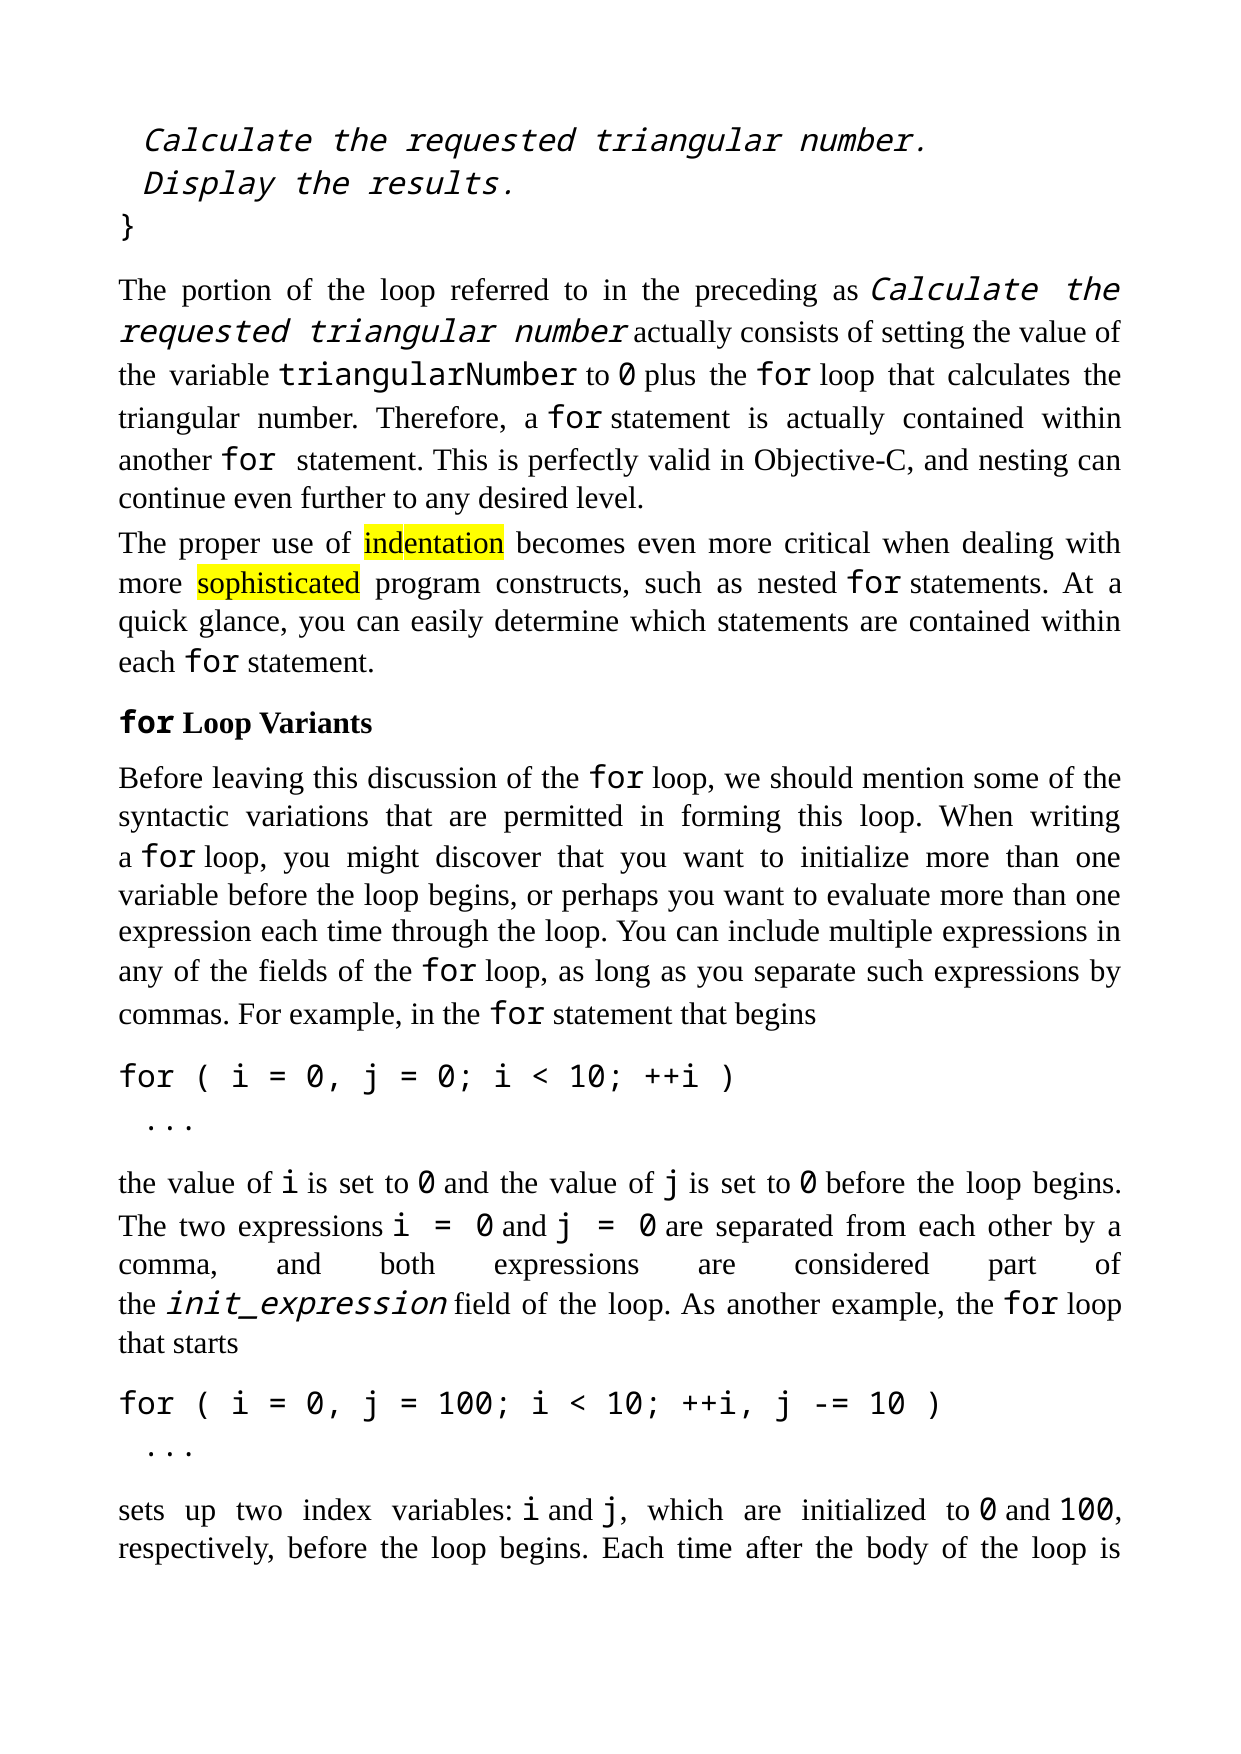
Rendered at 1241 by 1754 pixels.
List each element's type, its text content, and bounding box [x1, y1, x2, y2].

text for Loop Variants [118, 700, 1122, 742]
text Calculate the requested triangular number. Display the results. } [118, 118, 1122, 246]
text the value of i is set to 0 and the value of j is set to 0 before the loop begins. The two expressions i = 0 and j = 0 are separated from each other by a comma, and both expressions are considered part of the init_expression field of the loop. As another example, the for loop that starts [118, 1160, 1122, 1360]
text Before leaving this discussion of the for loop, we should mention some of the syntactic variations that are permitted in forming this loop. When writing a for loop, you might discover that you want to initialize more than one variable before the loop begins, or perhaps you want to evaluate more than one expression each time through the loop. You can include multiple expressions in any of the fields of the for loop, as long as you separate such expressions by commas. For example, in the for statement that begins [118, 755, 1122, 1033]
text The proper use of indentation becomes even more critical when dealing with more sophisticated program constructs, such as nested for statements. At a quick glance, you can easily determine which statements are contained within each for statement. [118, 524, 1122, 681]
text for ( i = 0, j = 0; i < 10; ++i ) ... [118, 1054, 1122, 1139]
text sets up two index variables: i and j, which are initialized to 0 and 100, respectively, before the loop begins. Each time after the body of the loop is [118, 1487, 1122, 1565]
text The portion of the loop referred to in the preceding as Calculate the requested triangular number actually consists of setting the value of the variable triangularNumber to 0 plus the for loop that calculates the triangular number. Therefore, a for statement is actually contained within another for statement. This is perfectly valid in Objective-C, and nesting can continue even further to any desired level. [118, 267, 1122, 516]
text for ( i = 0, j = 100; i < 10; ++i, j -= 10 ) ... [118, 1381, 1122, 1466]
